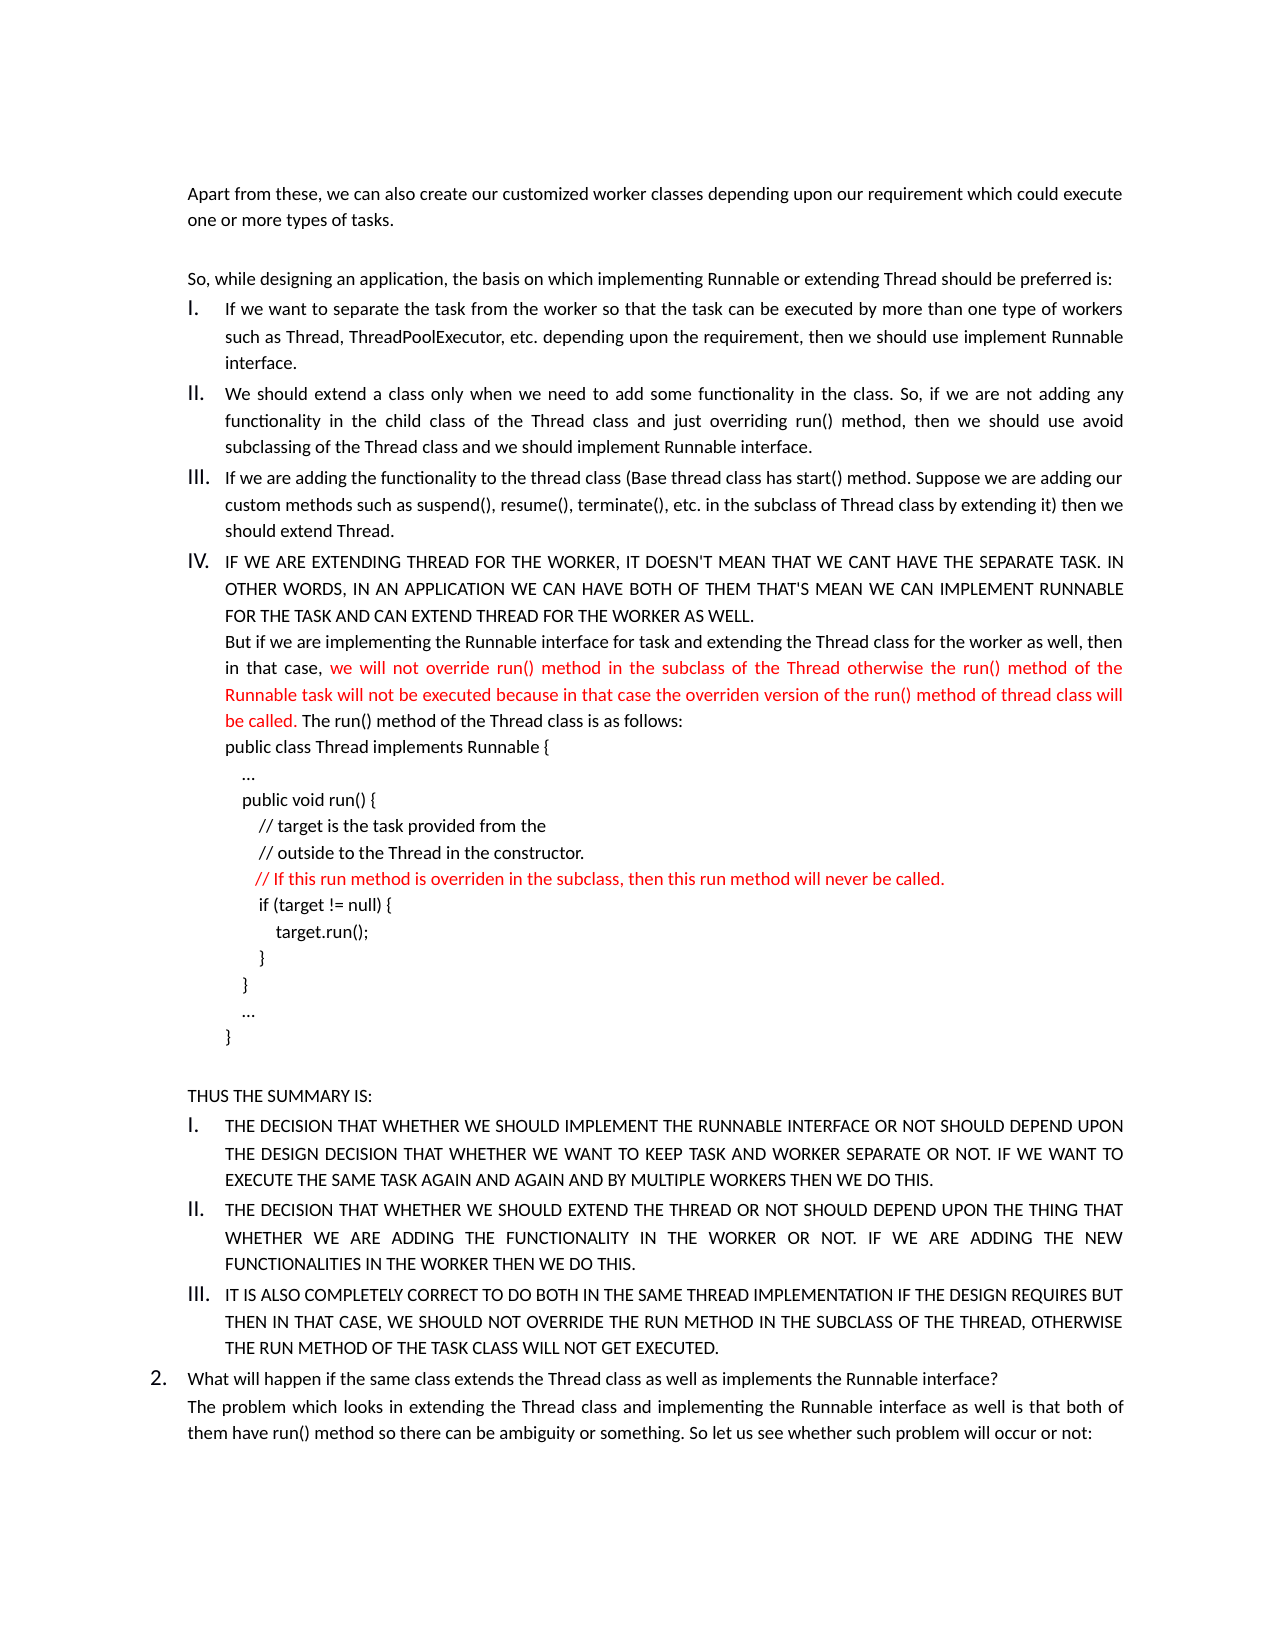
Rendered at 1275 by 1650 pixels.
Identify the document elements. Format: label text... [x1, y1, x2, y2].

list We should extend a class only when we need to add some functionality in the class. So, if we are not adding any functionality in the child class of the Thread class and just overriding run() method, then we should use avoid subclassing of the Thread class and we should implement Runnable interface. [187, 378, 1125, 458]
list … [187, 999, 1125, 1022]
list THE DECISION THAT WHETHER WE SHOULD EXTEND THE THREAD OR NOT SHOULD DEPEND UPON THE THING THAT WHETHER WE ARE ADDING THE FUNCTIONALITY IN THE WORKER OR NOT. IF WE ARE ADDING THE NEW FUNCTIONALITIES IN THE WORKER THEN WE DO THIS. [187, 1194, 1125, 1275]
list public class Thread implements Runnable { [187, 736, 1125, 758]
list // target is the task provided from the [187, 814, 1125, 837]
list … [187, 762, 1125, 785]
list } [187, 973, 1125, 996]
list } [187, 946, 1125, 969]
list target.run(); [187, 920, 1125, 943]
list if (target != null) { [187, 894, 1125, 917]
list But if we are implementing the Runnable interface for task and extending the Thread class for the worker as well, then in that case, we will not override run() method in the subclass of the Thread otherwise the run() method of the Runnable task will not be executed because in that case the overriden version of the run() method of thread class will be called. The run() method of the Thread class is as follows: [187, 630, 1125, 732]
list What will happen if the same class extends the Thread class as well as implements the Runnable interface? [150, 1363, 1125, 1391]
list } [187, 1025, 1125, 1048]
list public void run() { [187, 788, 1125, 811]
list THUS THE SUMMARY IS: [150, 1084, 1125, 1107]
list // outside to the Thread in the constructor. [187, 841, 1125, 864]
list Apart from these, we can also create our customized worker classes depending upon our requirement which could execute one or more types of tasks. [150, 182, 1125, 231]
list If we want to separate the task from the worker so that the task can be executed by more than one type of workers such as Thread, ThreadPoolExecutor, etc. depending upon the requirement, then we should use implement Runnable interface. [187, 293, 1125, 374]
list If we are adding the functionality to the thread class (Base thread class has start() method. Suppose we are adding our custom methods such as suspend(), resume(), terminate(), etc. in the subclass of Thread class by extending it) then we should extend Thread. [187, 462, 1125, 542]
list IT IS ALSO COMPLETELY CORRECT TO DO BOTH IN THE SAME THREAD IMPLEMENTATION IF THE DESIGN REQUIRES BUT THEN IN THAT CASE, WE SHOULD NOT OVERRIDE THE RUN METHOD IN THE SUBCLASS OF THE THREAD, OTHERWISE THE RUN METHOD OF THE TASK CLASS WILL NOT GET EXECUTED. [187, 1279, 1125, 1359]
list THE DECISION THAT WHETHER WE SHOULD IMPLEMENT THE RUNNABLE INTERFACE OR NOT SHOULD DEPEND UPON THE DESIGN DECISION THAT WHETHER WE WANT TO KEEP TASK AND WORKER SEPARATE OR NOT. IF WE WANT TO EXECUTE THE SAME TASK AGAIN AND AGAIN AND BY MULTIPLE WORKERS THEN WE DO THIS. [187, 1110, 1125, 1191]
list IF WE ARE EXTENDING THREAD FOR THE WORKER, IT DOESN'T MEAN THAT WE CANT HAVE THE SEPARATE TASK. IN OTHER WORDS, IN AN APPLICATION WE CAN HAVE BOTH OF THEM THAT'S MEAN WE CAN IMPLEMENT RUNNABLE FOR THE TASK AND CAN EXTEND THREAD FOR THE WORKER AS WELL. [187, 546, 1125, 627]
list The problem which looks in extending the Thread class and implementing the Runnable interface as well is that both of them have run() method so there can be ambiguity or something. So let us see whether such problem will occur or not: [150, 1395, 1125, 1444]
list // If this run method is overriden in the subclass, then this run method will never be called. [187, 867, 1125, 890]
list So, while designing an application, the basis on which implementing Runnable or extending Thread should be preferred is: [150, 267, 1125, 290]
